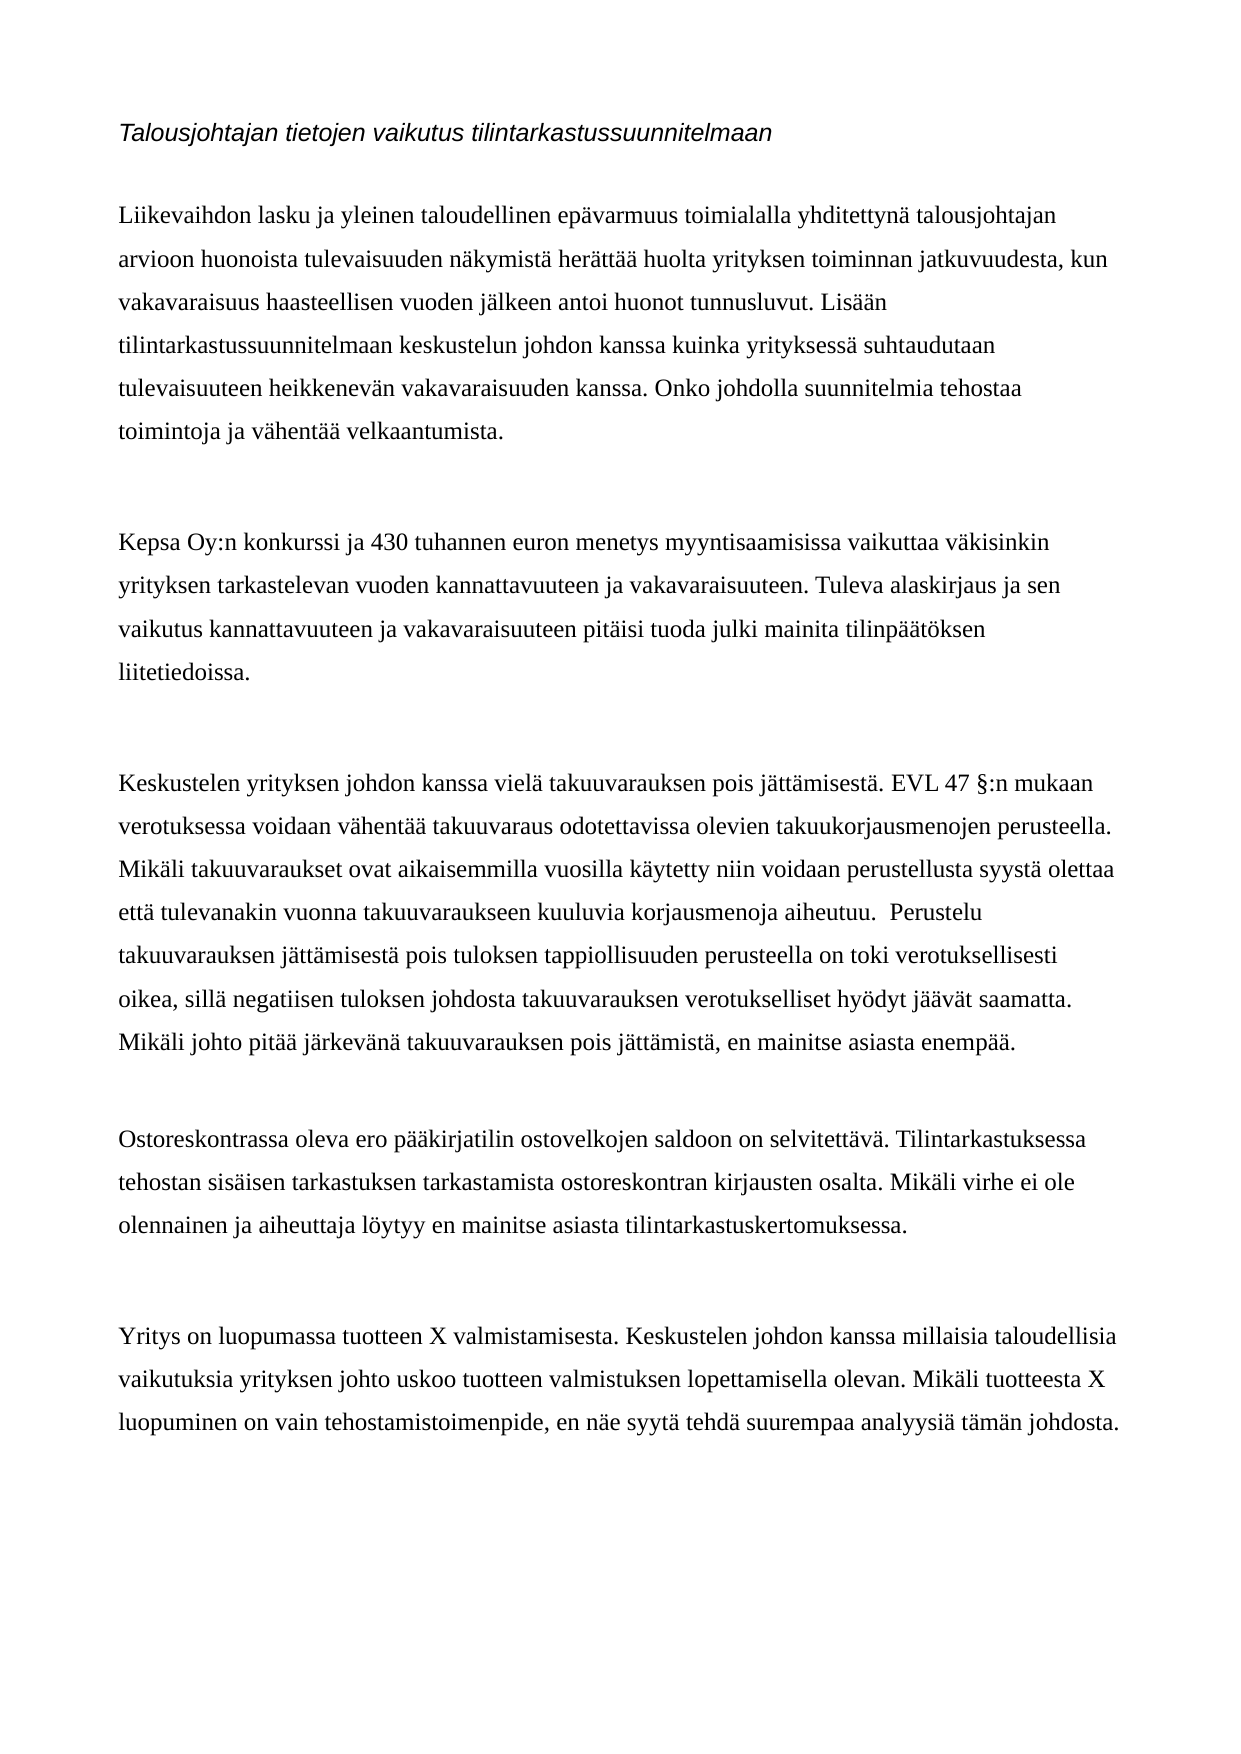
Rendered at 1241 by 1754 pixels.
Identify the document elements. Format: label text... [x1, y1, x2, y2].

text Yritys on luopumassa tuotteen X valmistamisesta. Keskustelen johdon kanssa millaisia taloudellisia vaikutuksia yrityksen johto uskoo tuotteen valmistuksen lopettamisella olevan. Mikäli tuotteesta X luopuminen on vain tehostamistoimenpide, en näe syytä tehdä suurempaa analyysiä tämän johdosta. [118, 1321, 1122, 1436]
text Ostoreskontrassa oleva ero pääkirjatilin ostovelkojen saldoon on selvitettävä. Tilintarkastuksessa tehostan sisäisen tarkastuksen tarkastamista ostoreskontran kirjausten osalta. Mikäli virhe ei ole olennainen ja aiheuttaja löytyy en mainitse asiasta tilintarkastuskertomuksessa. [118, 1124, 1122, 1239]
subtitle Talousjohtajan tietojen vaikutus tilintarkastussuunnitelmaan [118, 118, 1122, 147]
text Kepsa Oy:n konkurssi ja 430 tuhannen euron menetys myyntisaamisissa vaikuttaa väkisinkin yrityksen tarkastelevan vuoden kannattavuuteen ja vakavaraisuuteen. Tuleva alaskirjaus ja sen vaikutus kannattavuuteen ja vakavaraisuuteen pitäisi tuoda julki mainita tilinpäätöksen liitetiedoissa. [118, 527, 1122, 686]
text Keskustelen yrityksen johdon kanssa vielä takuuvarauksen pois jättämisestä. EVL 47 §:n mukaan verotuksessa voidaan vähentää takuuvaraus odotettavissa olevien takuukorjausmenojen perusteella. Mikäli takuuvaraukset ovat aikaisemmilla vuosilla käytetty niin voidaan perustellusta syystä olettaa että tulevanakin vuonna takuuvaraukseen kuuluvia korjausmenoja aiheutuu. Perustelu takuuvarauksen jättämisestä pois tuloksen tappiollisuuden perusteella on toki verotuksellisesti oikea, sillä negatiisen tuloksen johdosta takuuvarauksen verotukselliset hyödyt jäävät saamatta. Mikäli johto pitää järkevänä takuuvarauksen pois jättämistä, en mainitse asiasta enempää. [118, 768, 1122, 1056]
text Liikevaihdon lasku ja yleinen taloudellinen epävarmuus toimialalla yhditettynä talousjohtajan arvioon huonoista tulevaisuuden näkymistä herättää huolta yrityksen toiminnan jatkuvuudesta, kun vakavaraisuus haasteellisen vuoden jälkeen antoi huonot tunnusluvut. Lisään tilintarkastussuunnitelmaan keskustelun johdon kanssa kuinka yrityksessä suhtaudutaan tulevaisuuteen heikkenevän vakavaraisuuden kanssa. Onko johdolla suunnitelmia tehostaa toimintoja ja vähentää velkaantumista. [118, 201, 1122, 445]
